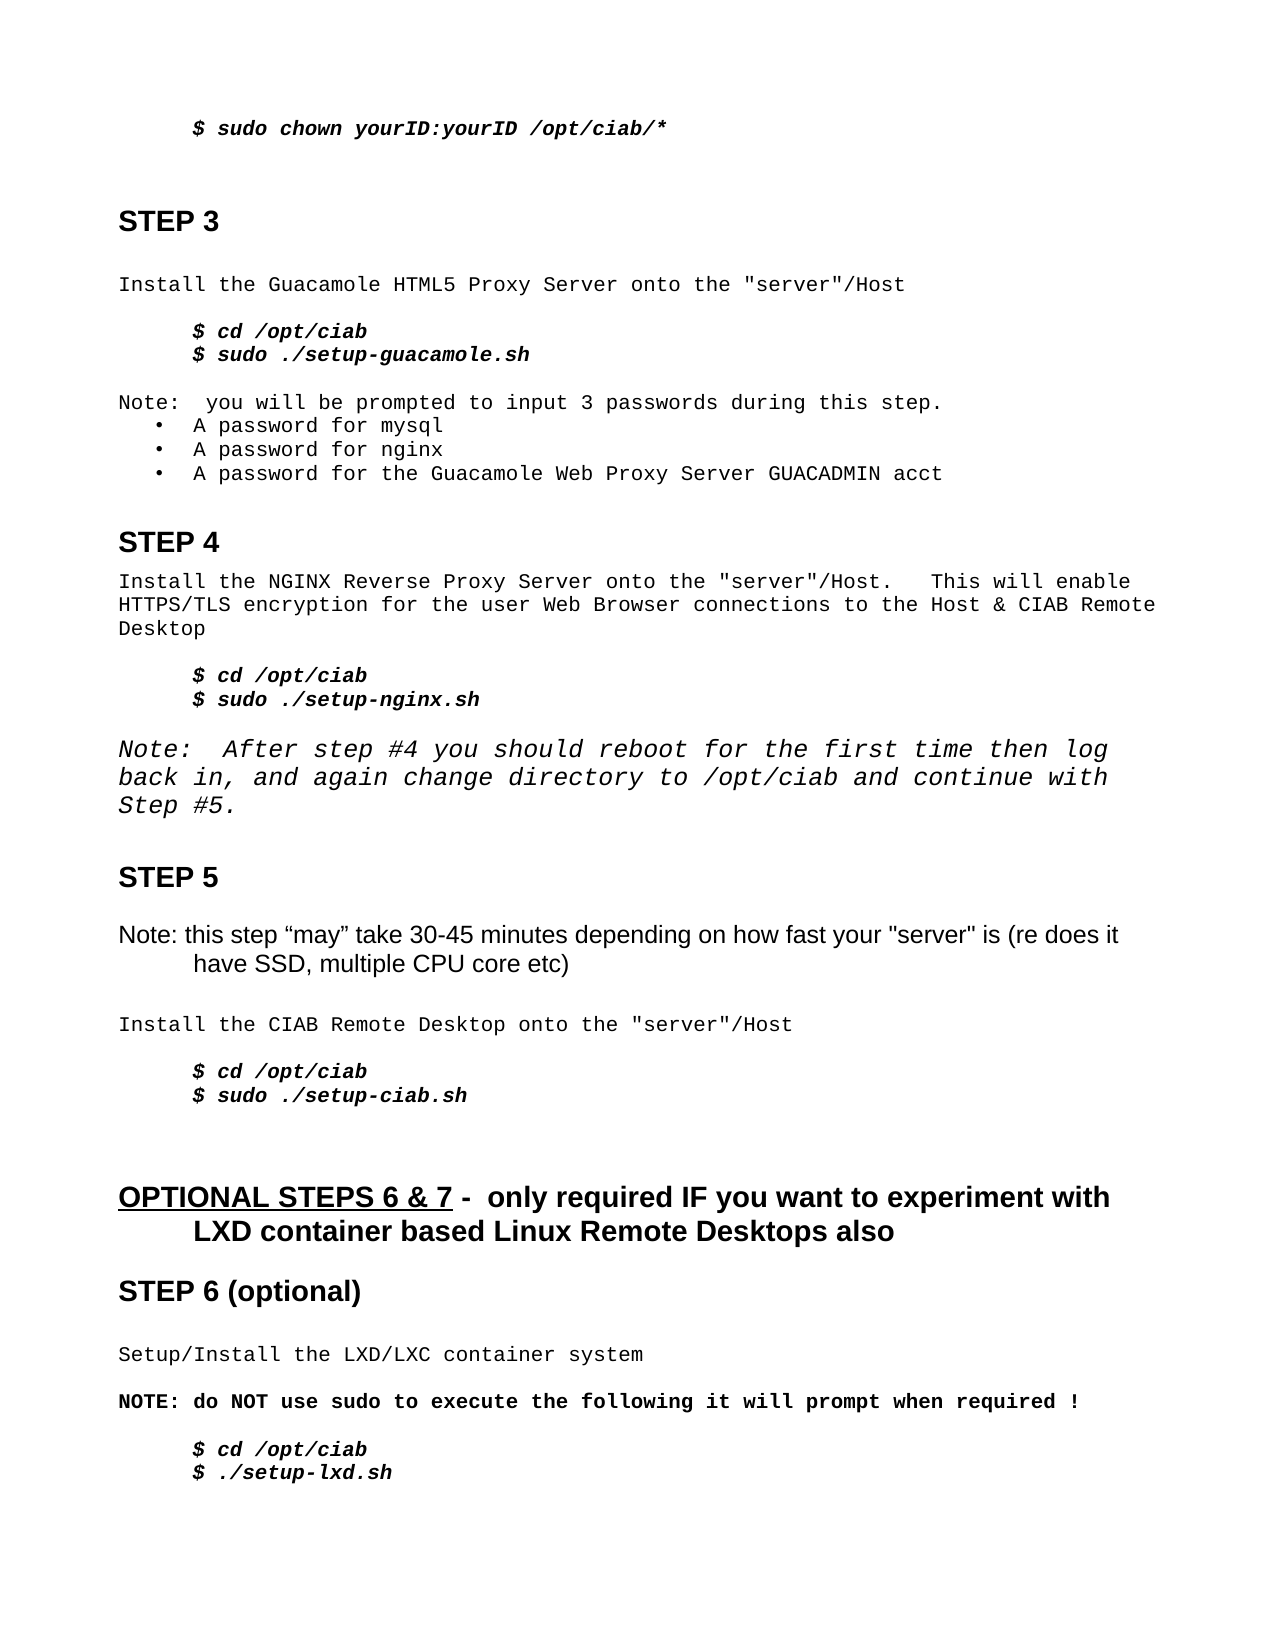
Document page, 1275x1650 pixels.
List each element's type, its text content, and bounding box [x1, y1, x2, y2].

text $ cd /opt/ciab [192, 1061, 1157, 1085]
text $ cd /opt/ciab [192, 321, 1157, 344]
text Note: After step #4 you should reboot for the first time then log back in, and again change directory to /opt/ciab and continue with Step #5. [118, 736, 1157, 821]
list A password for nginx [156, 439, 1157, 463]
text $ sudo ./setup-guacamole.sh [192, 344, 1157, 368]
list A password for mysql [156, 415, 1157, 439]
text Setup/Install the LXD/LXC container system [118, 1344, 1157, 1368]
text $ ./setup-lxd.sh [192, 1462, 1157, 1486]
text NOTE: do NOT use sudo to execute the following it will prompt when required ! [118, 1391, 1157, 1415]
subtitle STEP 4 [118, 524, 1157, 558]
subtitle OPTIONAL STEPS 6 & 7 - only required IF you want to experiment with LXD container based Linux Remote Desktops also [118, 1180, 1157, 1247]
text $ cd /opt/ciab [192, 1439, 1157, 1462]
text Install the CIAB Remote Desktop onto the "server"/Host [118, 1014, 1157, 1037]
text $ sudo chown yourID:yourID /opt/ciab/* [192, 118, 1157, 142]
subtitle STEP 3 [118, 204, 1157, 237]
subtitle STEP 6 (optional) [118, 1274, 1157, 1308]
text Install the Guacamole HTML5 Proxy Server onto the "server"/Host [118, 273, 1157, 297]
text Install the NGINX Reverse Proxy Server onto the "server"/Host. This will enable HTTPS/TLS encryption for the user Web Browser connections to the Host & CIAB Remote Desktop [118, 571, 1157, 642]
text $ sudo ./setup-nginx.sh [192, 689, 1157, 713]
text $ cd /opt/ciab [192, 665, 1157, 689]
subtitle Note: this step “may” take 30-45 minutes depending on how fast your "server" is (re does it have SSD, multiple CPU core etc) [118, 920, 1157, 978]
subtitle STEP 5 [118, 859, 1157, 893]
text $ sudo ./setup-ciab.sh [192, 1085, 1157, 1108]
list A password for the Guacamole Web Proxy Server GUACADMIN acct [156, 463, 1157, 486]
text Note: you will be prompted to input 3 passwords during this step. [118, 392, 1157, 415]
